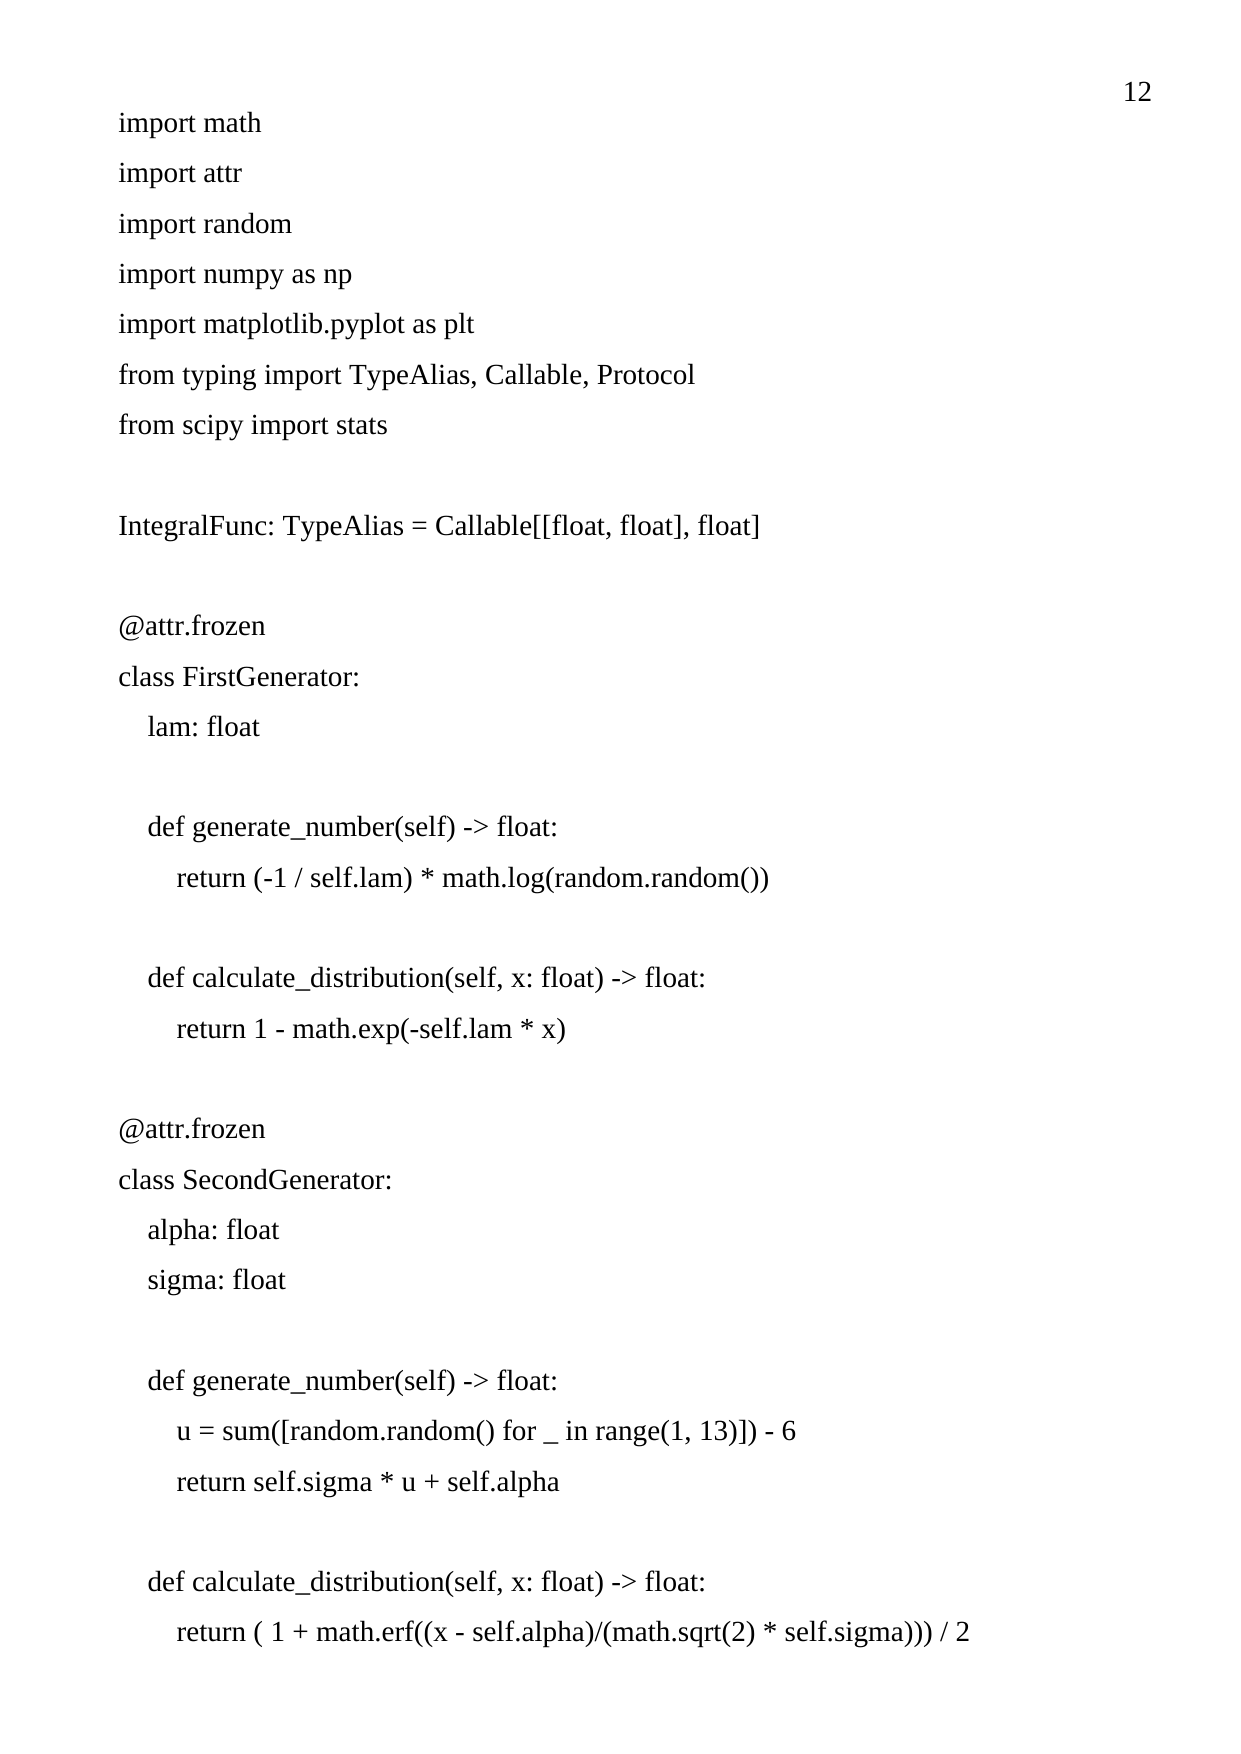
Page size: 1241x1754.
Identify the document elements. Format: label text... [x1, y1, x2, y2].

text return 1 - math.exp(-self.lam * x) [118, 1011, 1122, 1044]
text import attr [118, 156, 1122, 189]
text @attr.frozen [118, 1111, 1122, 1145]
text import random [118, 206, 1122, 239]
text return self.sigma * u + self.alpha [118, 1464, 1122, 1497]
text import math [118, 105, 1122, 139]
text def calculate_distribution(self, x: float) -> float: [118, 961, 1122, 994]
text u = sum([random.random() for _ in range(1, 13)]) - 6 [118, 1413, 1122, 1447]
text IntegralFunc: TypeAlias = Callable[[float, float], float] [118, 508, 1122, 541]
text class FirstGenerator: [118, 659, 1122, 692]
text @attr.frozen [118, 608, 1122, 642]
text def calculate_distribution(self, x: float) -> float: [118, 1564, 1122, 1598]
text class SecondGenerator: [118, 1162, 1122, 1195]
text import matplotlib.pyplot as plt [118, 306, 1122, 340]
text def generate_number(self) -> float: [118, 1363, 1122, 1397]
text alpha: float [118, 1212, 1122, 1246]
text return ( 1 + math.erf((x - self.alpha)/(math.sqrt(2) * self.sigma))) / 2 [118, 1614, 1122, 1648]
text return (-1 / self.lam) * math.log(random.random()) [118, 860, 1122, 893]
text from scipy import stats [118, 407, 1122, 441]
text def generate_number(self) -> float: [118, 809, 1122, 843]
text sigma: float [118, 1262, 1122, 1296]
text import numpy as np [118, 256, 1122, 290]
text lam: float [118, 709, 1122, 742]
text from typing import TypeAlias, Callable, Protocol [118, 357, 1122, 390]
